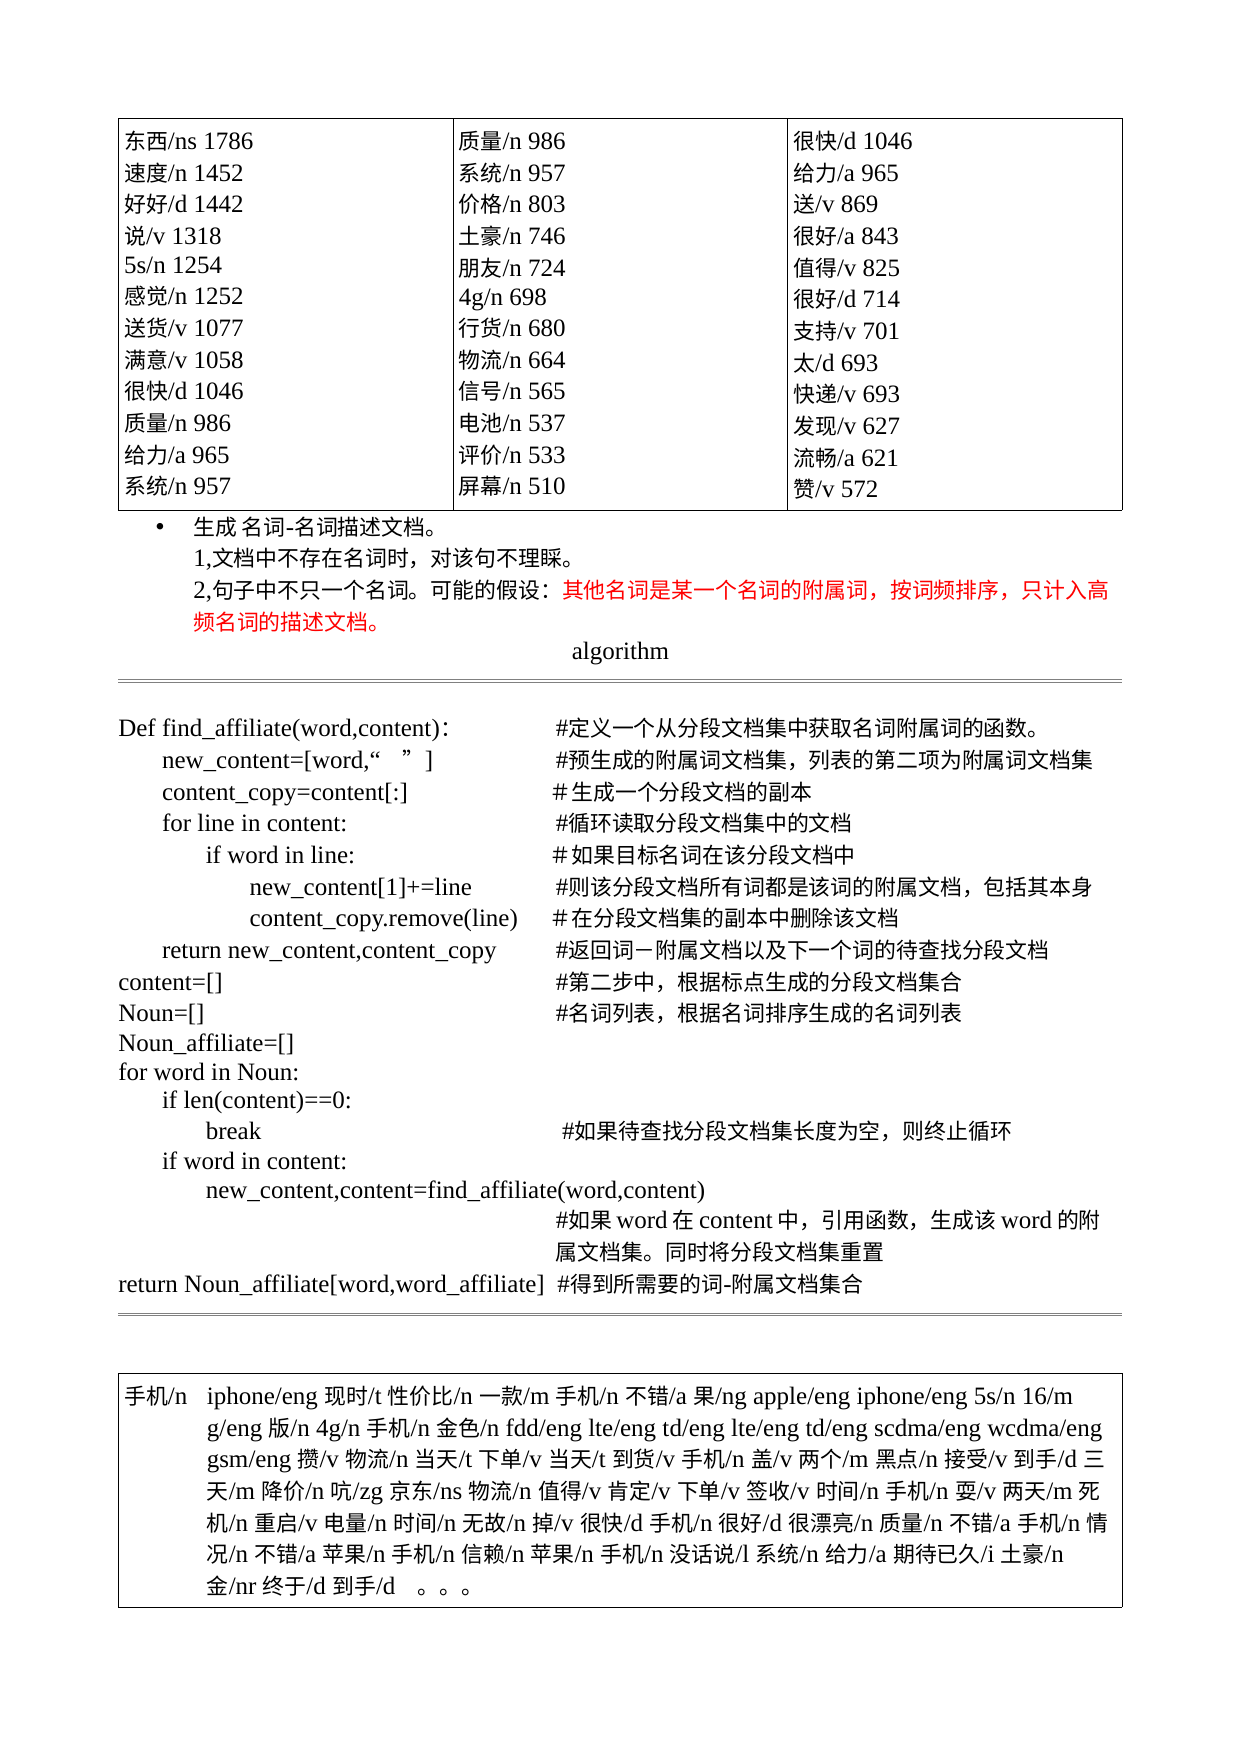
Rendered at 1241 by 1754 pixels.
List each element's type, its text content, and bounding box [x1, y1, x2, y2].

list 2,句子中不只一个名词。可能的假设：其他名词是某一个名词的附属词，按词频排序，只计入高频名词的描述文档。 [156, 573, 1122, 636]
text for line in content: #循环读取分段文档集中的文档 [118, 806, 1122, 838]
text return new_content,content_copy #返回词－附属文档以及下一个词的待查找分段文档 [118, 933, 1122, 965]
text content_copy.remove(line) ＃在分段文档集的副本中删除该文档 [118, 901, 1122, 933]
text Noun_affiliate=[] [118, 1028, 1122, 1057]
text algorithm [118, 636, 1122, 665]
text new_content=[word,“ ”] #预生成的附属词文档集，列表的第二项为附属词文档集 [118, 743, 1122, 775]
text content=[] #第二步中，根据标点生成的分段文档集合 [118, 965, 1122, 996]
text for word in Noun: [118, 1057, 1122, 1086]
text new_content[1]+=line #则该分段文档所有词都是该词的附属文档，包括其本身 [118, 870, 1122, 901]
text content_copy=content[:] ＃生成一个分段文档的副本 [118, 775, 1122, 806]
table_cell 东西/ns 1786 速度/n 1452 好好/d 1442 说/v 1318 5s/n 1254 感觉/n 1252 送货/v 1077 满意/v 1058 很快/d 1046 质量/n 986 给力/a 965 系统/n 957 [119, 119, 453, 510]
text if len(content)==0: [118, 1086, 1122, 1114]
text return Noun_affiliate[word,word_affiliate] #得到所需要的词-附属文档集合 [118, 1267, 1122, 1298]
table_header iphone/eng 现时/t 性价比/n 一款/m 手机/n 不错/a 果/ng apple/eng iphone/eng 5s/n 16/m g/eng 版/n 4g/n 手机/n 金色/n fdd/eng lte/eng td/eng lte/eng td/eng scdma/eng wcdma/eng gsm/eng 攒/v 物流/n 当天/t 下单/v 当天/t 到货/v 手机/n 盖/v 两个/m 黑点/n 接受/v 到手/d 三天/m 降价/n 吭/zg 京东/ns 物流/n 值得/v 肯定/v 下单/v 签收/v 时间/n 手机/n 耍/v 两天/m 死机/n 重启/v 电量/n 时间/n 无故/n 掉/v 很快/d 手机/n 很好/d 很漂亮/n 质量/n 不错/a 手机/n 情况/n 不错/a 苹果/n 手机/n 信赖/n 苹果/n 手机/n 没话说/l 系统/n 给力/a 期待已久/i 土豪/n 金/nr 终于/d 到手/d 。。。 [201, 1374, 1122, 1607]
text Noun=[] #名词列表，根据名词排序生成的名词列表 [118, 996, 1122, 1028]
text break #如果待查找分段文档集长度为空，则终止循环 [118, 1114, 1122, 1146]
table_cell 很快/d 1046 给力/a 965 送/v 869 很好/a 843 值得/v 825 很好/d 714 支持/v 701 太/d 693 快递/v 693 发现/v 627 流畅/a 621 赞/v 572 [788, 119, 1122, 510]
list 生成 名词-名词描述文档。 [156, 511, 1122, 541]
text if word in line: ＃如果目标名词在该分段文档中 [118, 838, 1122, 870]
text new_content,content=find_affiliate(word,content) [118, 1175, 1122, 1203]
table_cell 质量/n 986 系统/n 957 价格/n 803 土豪/n 746 朋友/n 724 4g/n 698 行货/n 680 物流/n 664 信号/n 565 电池/n 537 评价/n 533 屏幕/n 510 [454, 119, 787, 510]
text if word in content: [118, 1146, 1122, 1175]
table_header 手机/n [119, 1374, 201, 1607]
text #如果word在content中，引用函数，生成该word的附 属文档集。同时将分段文档集重置 [118, 1203, 1122, 1267]
text Def find_affiliate(word,content)： #定义一个从分段文档集中获取名词附属词的函数。 [118, 711, 1122, 743]
list 1,文档中不存在名词时，对该句不理睬。 [156, 541, 1122, 573]
